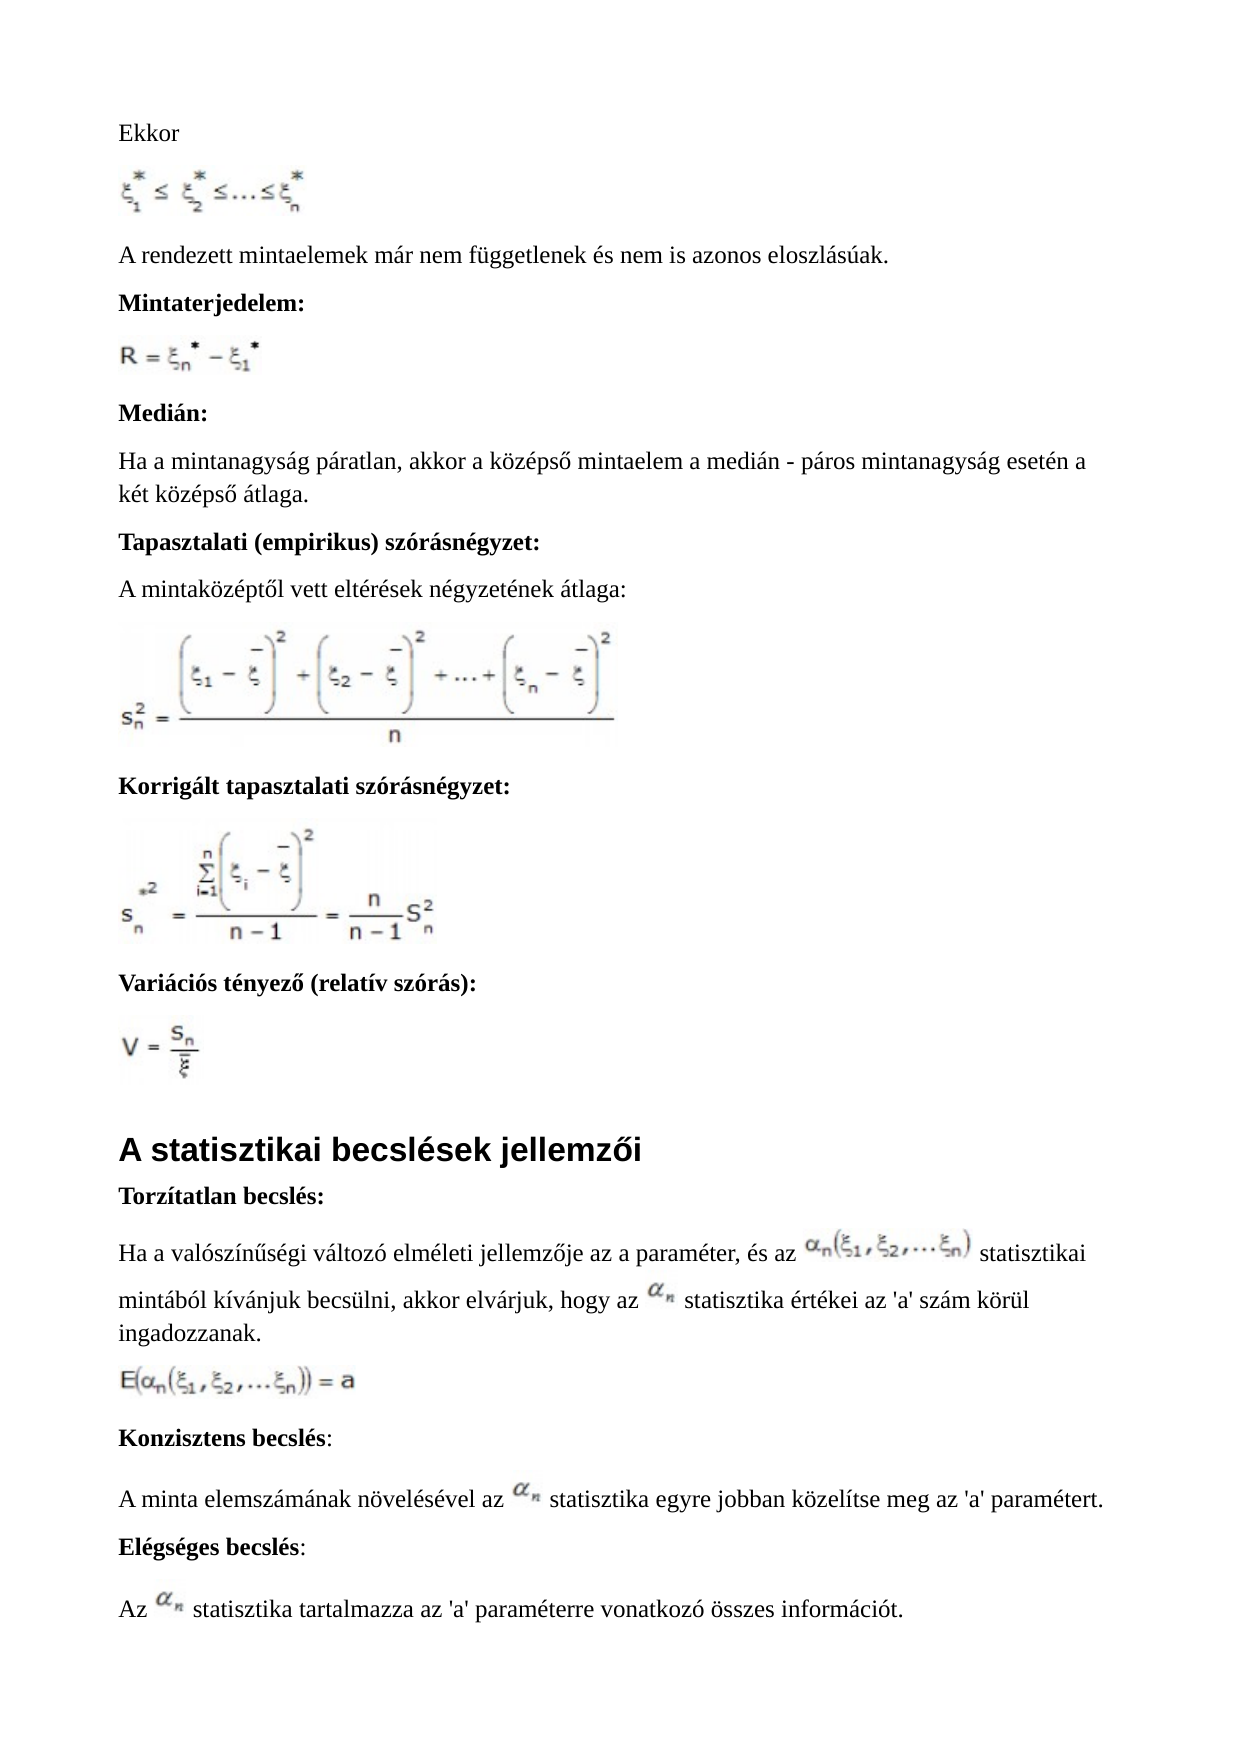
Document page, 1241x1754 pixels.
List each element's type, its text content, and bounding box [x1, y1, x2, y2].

text Elégséges becslés: [118, 1532, 1122, 1561]
picture [118, 165, 308, 216]
text A mintaközéptől vett eltérések négyzetének átlaga: [118, 574, 1122, 603]
picture [118, 1365, 356, 1399]
picture [118, 818, 437, 944]
picture [118, 622, 619, 747]
picture [118, 1015, 204, 1085]
text Variációs tényező (relatív szórás): [118, 968, 1122, 997]
text Mintaterjedelem: [118, 288, 1122, 316]
text A minta elemszámának növelésével az statisztika egyre jobban közelítse meg az 'a' paramétert. [118, 1470, 1122, 1513]
text Ha a valószínűségi változó elméleti jellemzője az a paraméter, és az statisztikai mintából kívánjuk becsülni, akkor elvárjuk, hogy az statisztika értékei az 'a' szám körül ingadozzanak. [118, 1228, 1122, 1347]
picture [510, 1470, 544, 1508]
text Medián: [118, 398, 1122, 427]
text A rendezett mintaelemek már nem függetlenek és nem is azonos eloszlásúak. [118, 240, 1122, 269]
picture [153, 1579, 187, 1618]
picture [645, 1270, 678, 1309]
text Ha a mintanagyság páratlan, akkor a középső mintaelem a medián - páros mintanagyság esetén a két középső átlaga. [118, 446, 1122, 508]
subtitle A statisztikai becslések jellemzői [118, 1129, 1122, 1168]
text Ekkor [118, 118, 1122, 147]
text Torzítatlan becslés: [118, 1181, 1122, 1209]
text Tapasztalati (empirikus) szórásnégyzet: [118, 527, 1122, 556]
text Korrigált tapasztalati szórásnégyzet: [118, 771, 1122, 800]
picture [802, 1228, 974, 1262]
picture [118, 335, 262, 375]
text Az statisztika tartalmazza az 'a' paraméterre vonatkozó összes információt. [118, 1580, 1122, 1623]
text Konzisztens becslés: [118, 1423, 1122, 1451]
